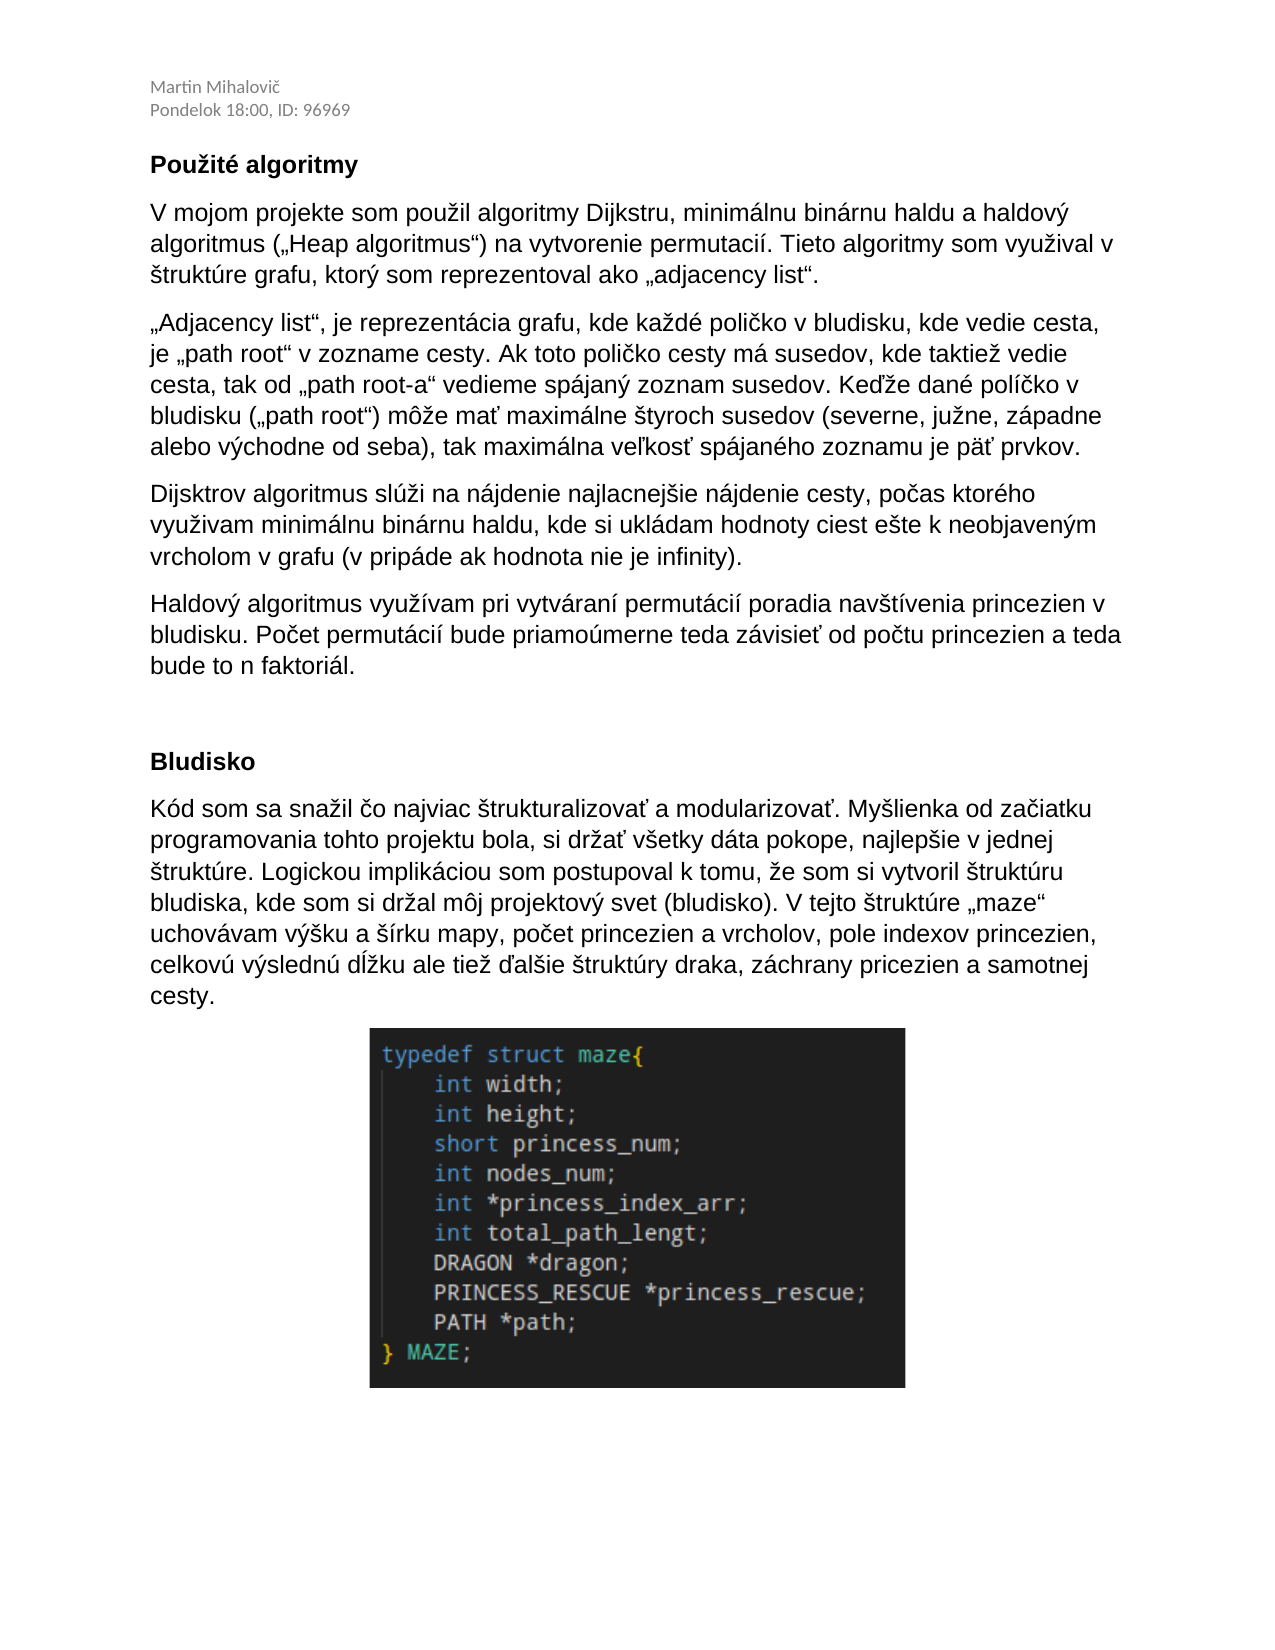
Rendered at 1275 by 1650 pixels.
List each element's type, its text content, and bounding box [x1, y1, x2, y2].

text Bludisko [150, 747, 1125, 775]
text Haldový algoritmus využívam pri vytváraní permutácií poradia navštívenia princezien v bludisku. Počet permutácií bude priamoúmerne teda závisieť od počtu princezien a teda bude to n faktoriál. [150, 589, 1125, 680]
text Použité algoritmy [150, 150, 1125, 179]
picture [369, 1028, 906, 1388]
text „Adjacency list“, je reprezentácia grafu, kde každé poličko v bludisku, kde vedie cesta, je „path root“ v zozname cesty. Ak toto poličko cesty má susedov, kde taktiež vedie cesta, tak od „path root-a“ vedieme spájaný zoznam susedov. Keďže dané políčko v bludisku („path root“) môže mať maximálne štyroch susedov (severne, južne, západne alebo východne od seba), tak maximálna veľkosť spájaného zoznamu je päť prvkov. [150, 307, 1125, 460]
text V mojom projekte som použil algoritmy Dijkstru, minimálnu binárnu haldu a haldový algoritmus („Heap algoritmus“) na vytvorenie permutacií. Tieto algoritmy som využival v štruktúre grafu, ktorý som reprezentoval ako „adjacency list“. [150, 198, 1125, 288]
text Kód som sa snažil čo najviac štrukturalizovať a modularizovať. Myšlienka od začiatku programovania tohto projektu bola, si držať všetky dáta pokope, najlepšie v jednej štruktúre. Logickou implikáciou som postupoval k tomu, že som si vytvoril štruktúru bludiska, kde som si držal môj projektový svet (bludisko). V tejto štruktúre „maze“ uchovávam výšku a šírku mapy, počet princezien a vrcholov, pole indexov princezien, celkovú výslednú dĺžku ale tiež ďalšie štruktúry draka, záchrany pricezien a samotnej cesty. [150, 794, 1125, 1009]
text Dijsktrov algoritmus slúži na nájdenie najlacnejšie nájdenie cesty, počas ktorého využivam minimálnu binárnu haldu, kde si ukládam hodnoty ciest ešte k neobjaveným vrcholom v grafu (v pripáde ak hodnota nie je infinity). [150, 479, 1125, 570]
